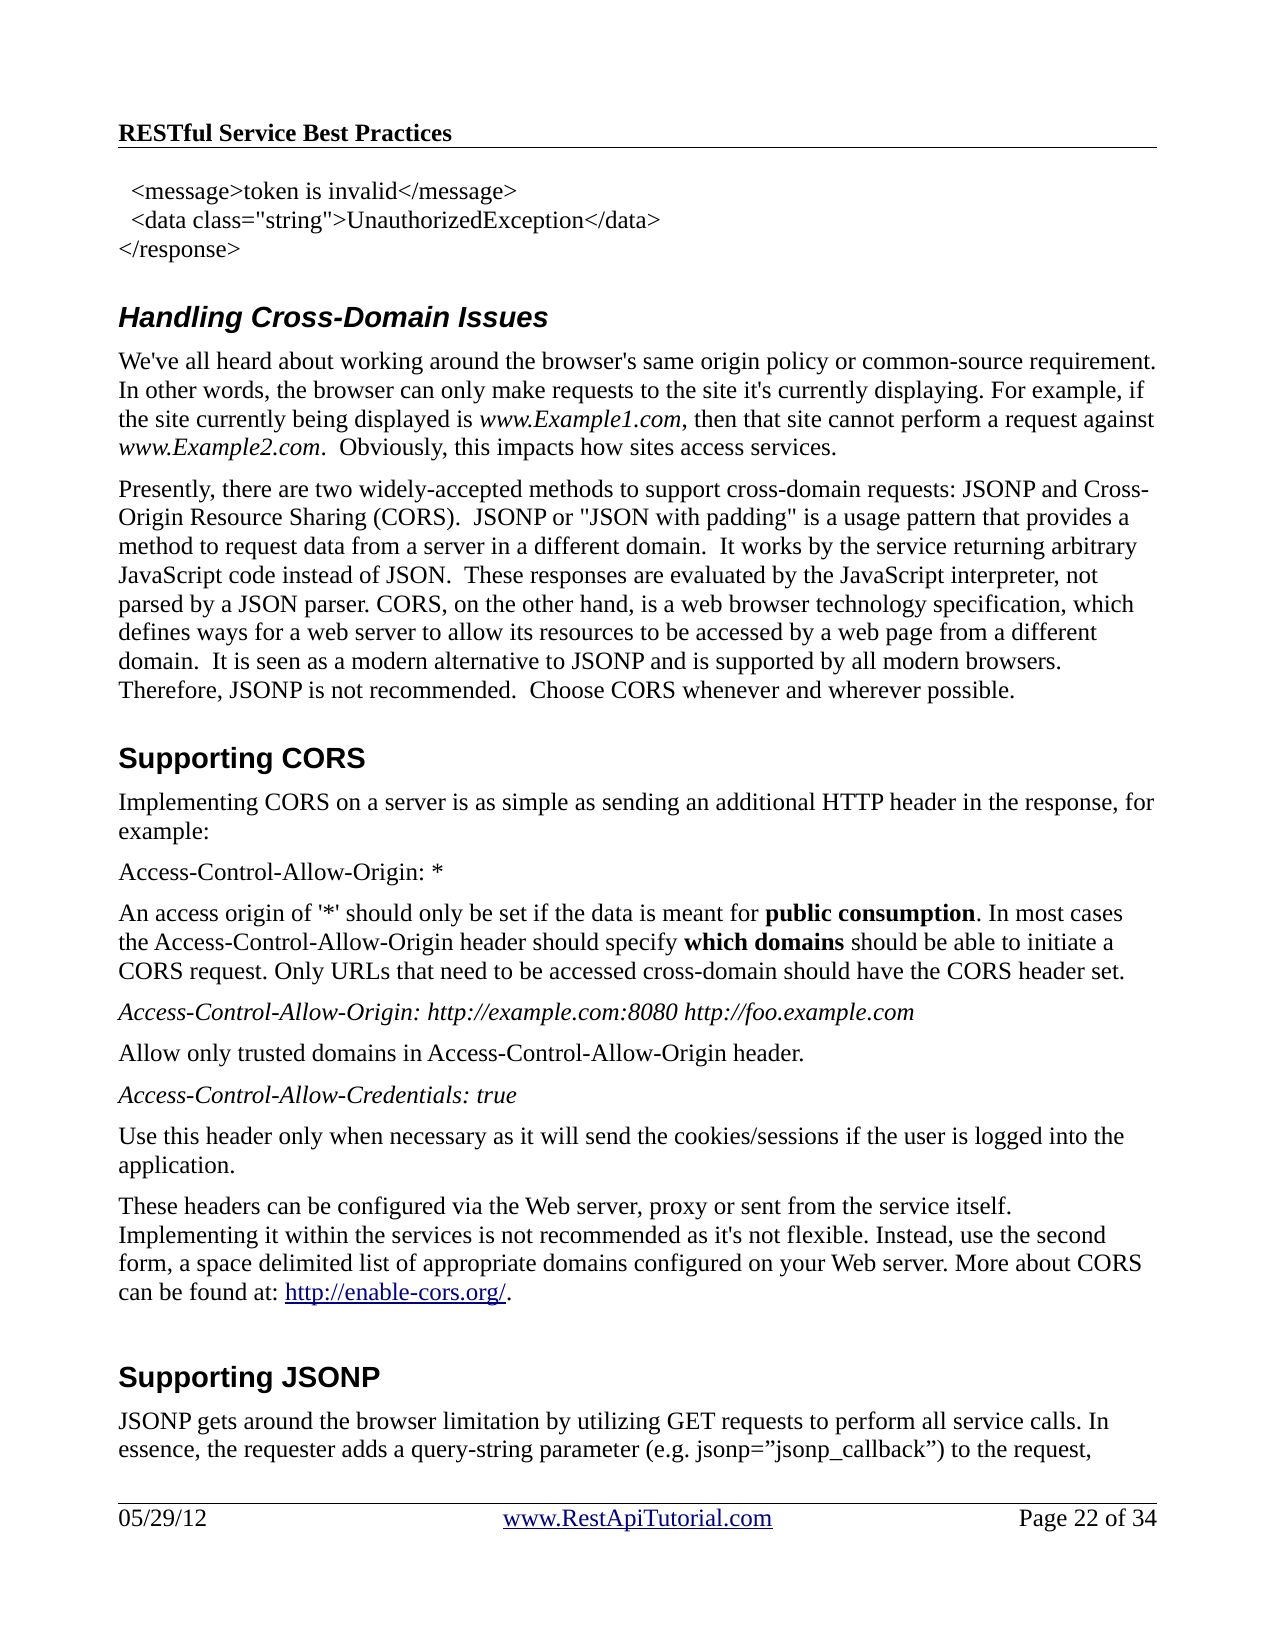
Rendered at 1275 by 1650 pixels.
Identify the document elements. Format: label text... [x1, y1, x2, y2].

text JSONP gets around the browser limitation by utilizing GET requests to perform all service calls. In essence, the requester adds a query-string parameter (e.g. jsonp=”jsonp_callback”) to the request, [118, 1406, 1157, 1463]
text Implementing CORS on a server is as simple as sending an additional HTTP header in the response, for example: [118, 787, 1157, 845]
text Access-Control-Allow-Origin: * [118, 857, 1157, 886]
text Presently, there are two widely-accepted methods to support cross-domain requests: JSONP and Cross-Origin Resource Sharing (CORS). JSONP or "JSON with padding" is a usage pattern that provides a method to request data from a server in a different domain. It works by the service returning arbitrary JavaScript code instead of JSON. These responses are evaluated by the JavaScript interpreter, not parsed by a JSON parser. CORS, on the other hand, is a web browser technology specification, which defines ways for a web server to allow its resources to be accessed by a web page from a different domain. It is seen as a modern alternative to JSONP and is supported by all modern browsers. Therefore, JSONP is not recommended. Choose CORS whenever and wherever possible. [118, 474, 1157, 704]
text Use this header only when necessary as it will send the cookies/sessions if the user is logged into the application. [118, 1121, 1157, 1178]
text An access origin of '*' should only be set if the data is meant for public consumption. In most cases the Access-Control-Allow-Origin header should specify which domains should be able to initiate a CORS request. Only URLs that need to be accessed cross-domain should have the CORS header set. [118, 898, 1157, 985]
subtitle Supporting JSONP [118, 1360, 1157, 1393]
text Access-Control-Allow-Origin: http://example.com:8080 http://foo.example.com [118, 997, 1157, 1026]
text <data class="string">UnauthorizedException</data> [118, 205, 1157, 234]
text These headers can be configured via the Web server, proxy or sent from the service itself. Implementing it within the services is not recommended as it's not flexible. Instead, use the second form, a space delimited list of appropriate domains configured on your Web server. More about CORS can be found at: http://enable-cors.org/. [118, 1191, 1157, 1306]
text </response> [118, 234, 1157, 263]
text <message>token is invalid</message> [118, 176, 1157, 205]
subtitle Handling Cross-Domain Issues [118, 300, 1157, 334]
text Allow only trusted domains in Access-Control-Allow-Origin header. [118, 1038, 1157, 1067]
text Access-Control-Allow-Credentials: true [118, 1080, 1157, 1108]
text We've all heard about working around the browser's same origin policy or common-source requirement. In other words, the browser can only make requests to the site it's currently displaying. For example, if the site currently being displayed is www.Example1.com, then that site cannot perform a request against www.Example2.com. Obviously, this impacts how sites access services. [118, 346, 1157, 461]
subtitle Supporting CORS [118, 741, 1157, 775]
